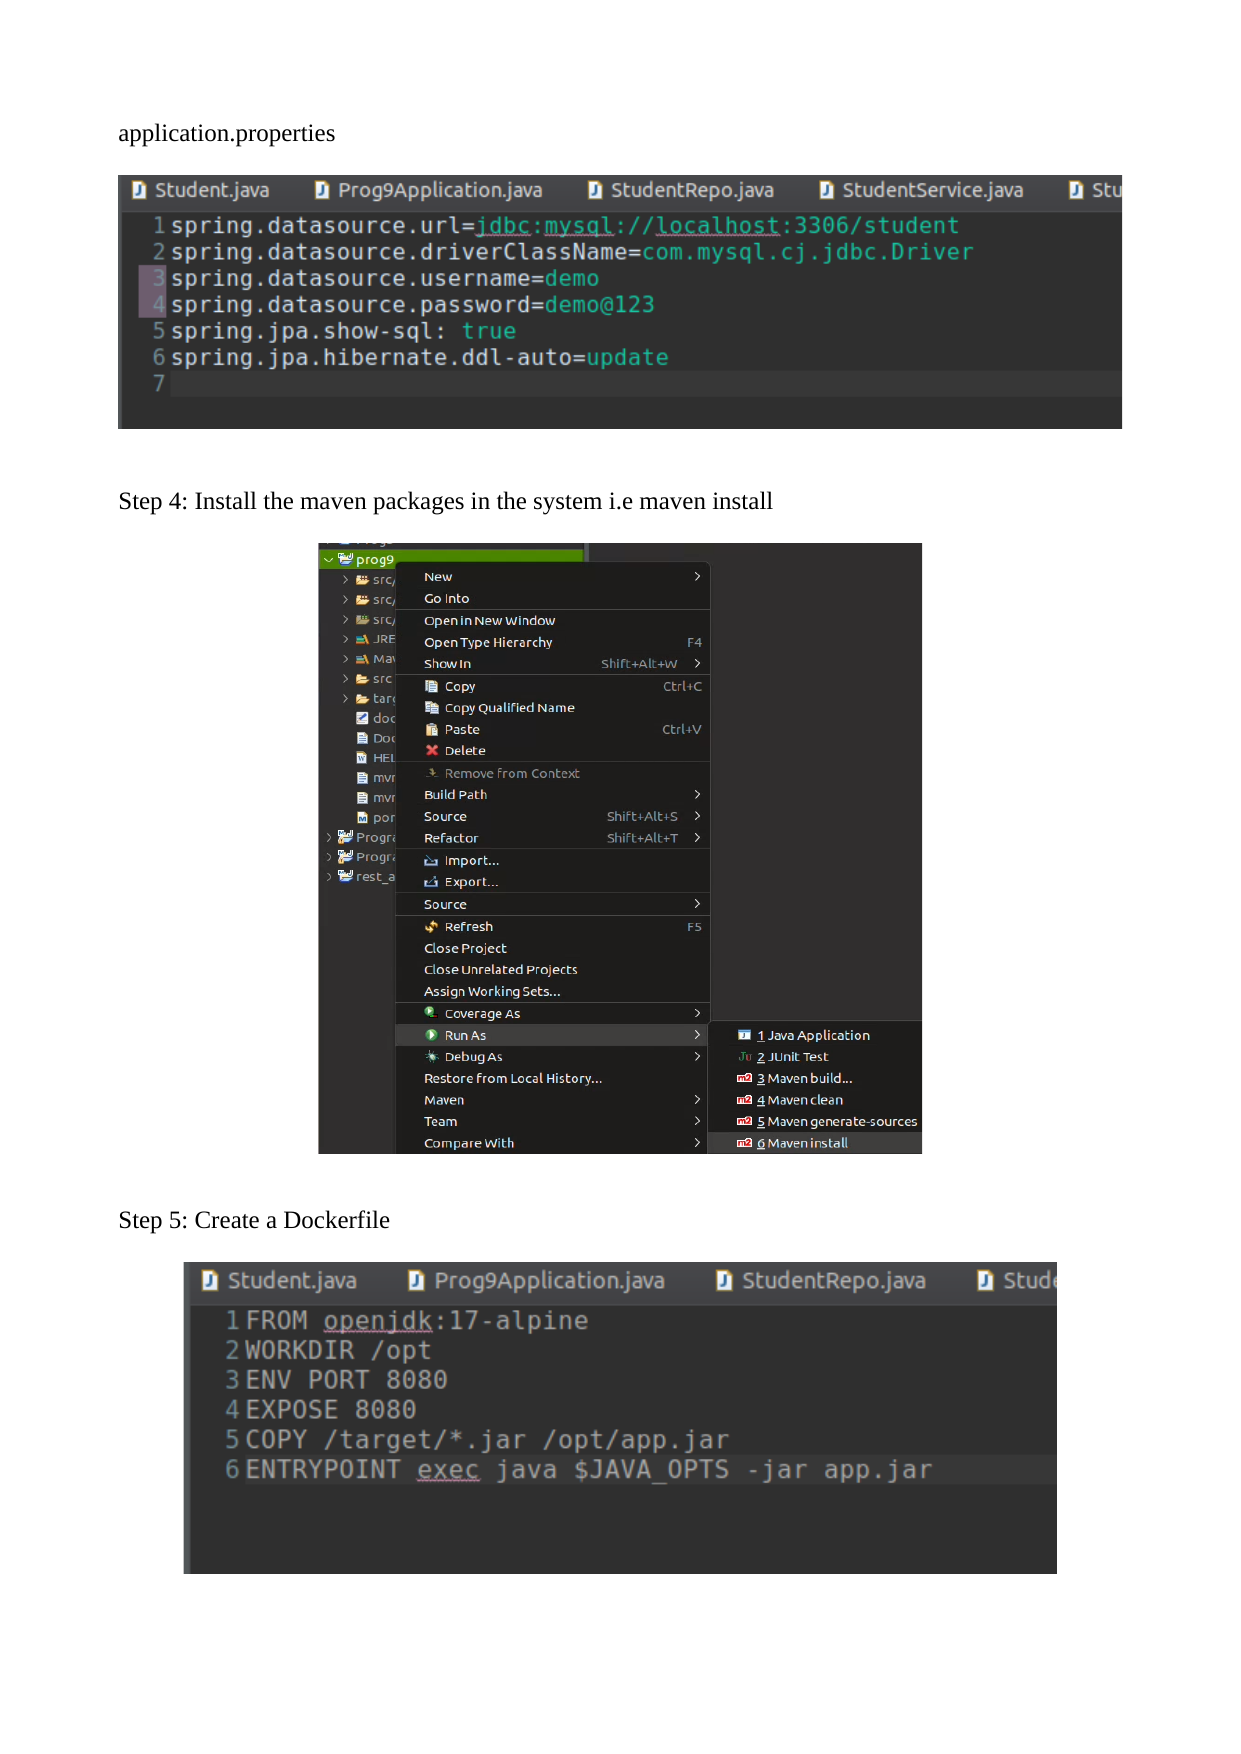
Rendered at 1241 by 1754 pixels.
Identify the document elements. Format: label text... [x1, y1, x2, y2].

text application.properties [118, 118, 1122, 147]
picture [118, 175, 1123, 429]
text Step 4: Install the maven packages in the system i.e maven install [118, 486, 1122, 515]
picture [318, 543, 923, 1154]
picture [183, 1262, 1057, 1574]
text Step 5: Create a Dockerfile [118, 1205, 1122, 1234]
